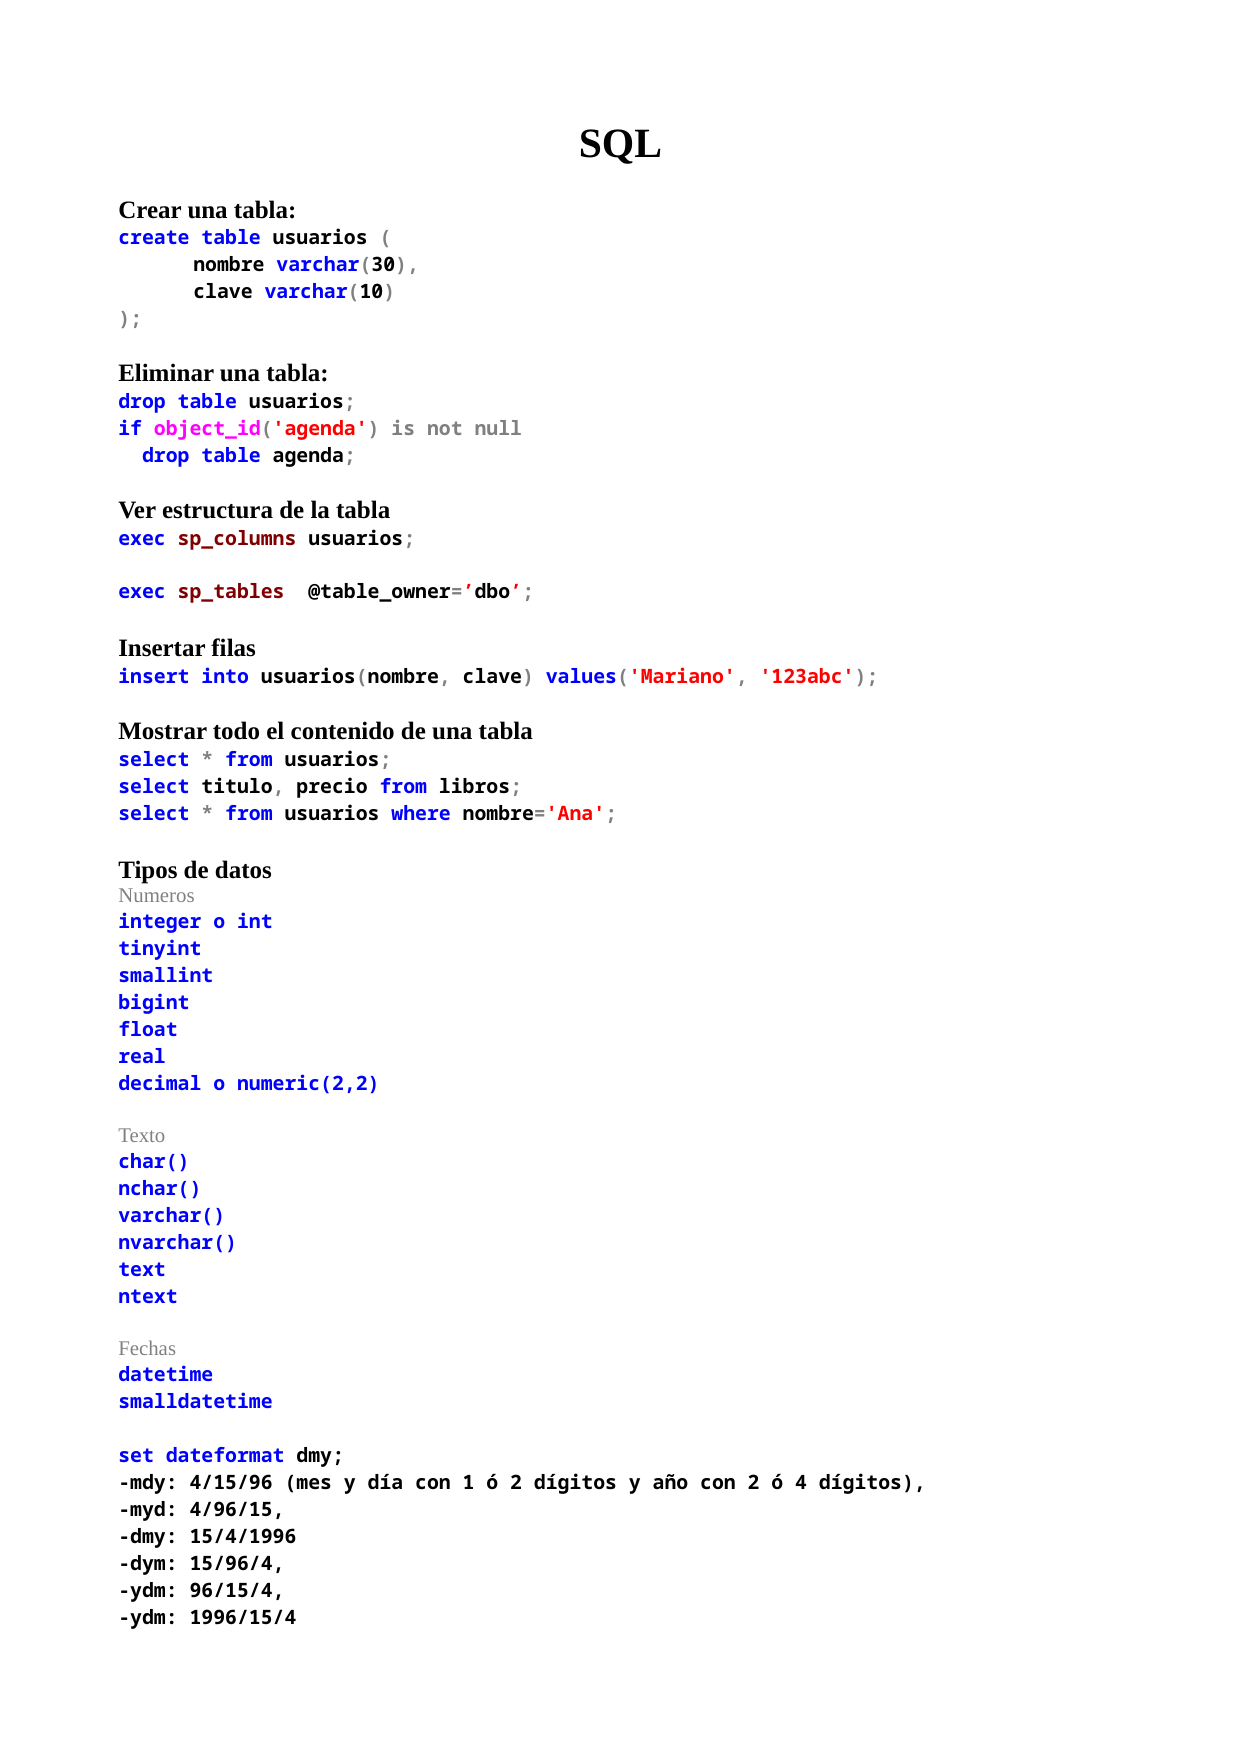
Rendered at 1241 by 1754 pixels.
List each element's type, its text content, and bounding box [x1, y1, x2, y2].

text text [118, 1255, 1122, 1282]
text ); [118, 304, 1122, 331]
text -ydm: 96/15/4, [118, 1576, 1122, 1603]
text create table usuarios ( [118, 223, 1122, 251]
text Texto [118, 1123, 1122, 1147]
text Mostrar todo el contenido de una tabla [118, 716, 1122, 745]
text -ydm: 1996/15/4 [118, 1603, 1122, 1630]
text -mdy: 4/15/96 (mes y día con 1 ó 2 dígitos y año con 2 ó 4 dígitos), [118, 1468, 1122, 1495]
text -dym: 15/96/4, [118, 1549, 1122, 1576]
text Numeros [118, 883, 1122, 907]
text SQL [118, 118, 1122, 166]
text nchar() [118, 1174, 1122, 1201]
text char() [118, 1147, 1122, 1174]
text drop table usuarios; [118, 387, 1122, 414]
text select * from usuarios where nombre='Ana'; [118, 799, 1122, 826]
text bigint [118, 988, 1122, 1015]
text insert into usuarios(nombre, clave) values('Mariano', '123abc'); [118, 662, 1122, 689]
text varchar() [118, 1201, 1122, 1228]
text exec sp_tables @table_owner=’dbo’; [118, 578, 1122, 605]
text set dateformat dmy; [118, 1441, 1122, 1468]
text nvarchar() [118, 1228, 1122, 1255]
text select * from usuarios; [118, 745, 1122, 772]
text -dmy: 15/4/1996 [118, 1522, 1122, 1549]
text drop table agenda; [118, 441, 1122, 468]
text smalldatetime [118, 1387, 1122, 1414]
text decimal o numeric(2,2) [118, 1069, 1122, 1096]
text float [118, 1015, 1122, 1042]
text Crear una tabla: [118, 195, 1122, 223]
text ntext [118, 1282, 1122, 1309]
text tinyint [118, 934, 1122, 961]
text if object_id('agenda') is not null [118, 414, 1122, 441]
text datetime [118, 1360, 1122, 1387]
text Ver estructura de la tabla [118, 495, 1122, 524]
text Tipos de datos [118, 855, 1122, 883]
text Insertar filas [118, 633, 1122, 662]
text integer o int [118, 907, 1122, 934]
text exec sp_columns usuarios; [118, 524, 1122, 551]
text Eliminar una tabla: [118, 358, 1122, 387]
text clave varchar(10) [118, 277, 1122, 304]
text real [118, 1042, 1122, 1069]
text nombre varchar(30), [118, 251, 1122, 277]
text -myd: 4/96/15, [118, 1495, 1122, 1522]
text select titulo, precio from libros; [118, 772, 1122, 799]
text smallint [118, 961, 1122, 988]
text Fechas [118, 1336, 1122, 1360]
